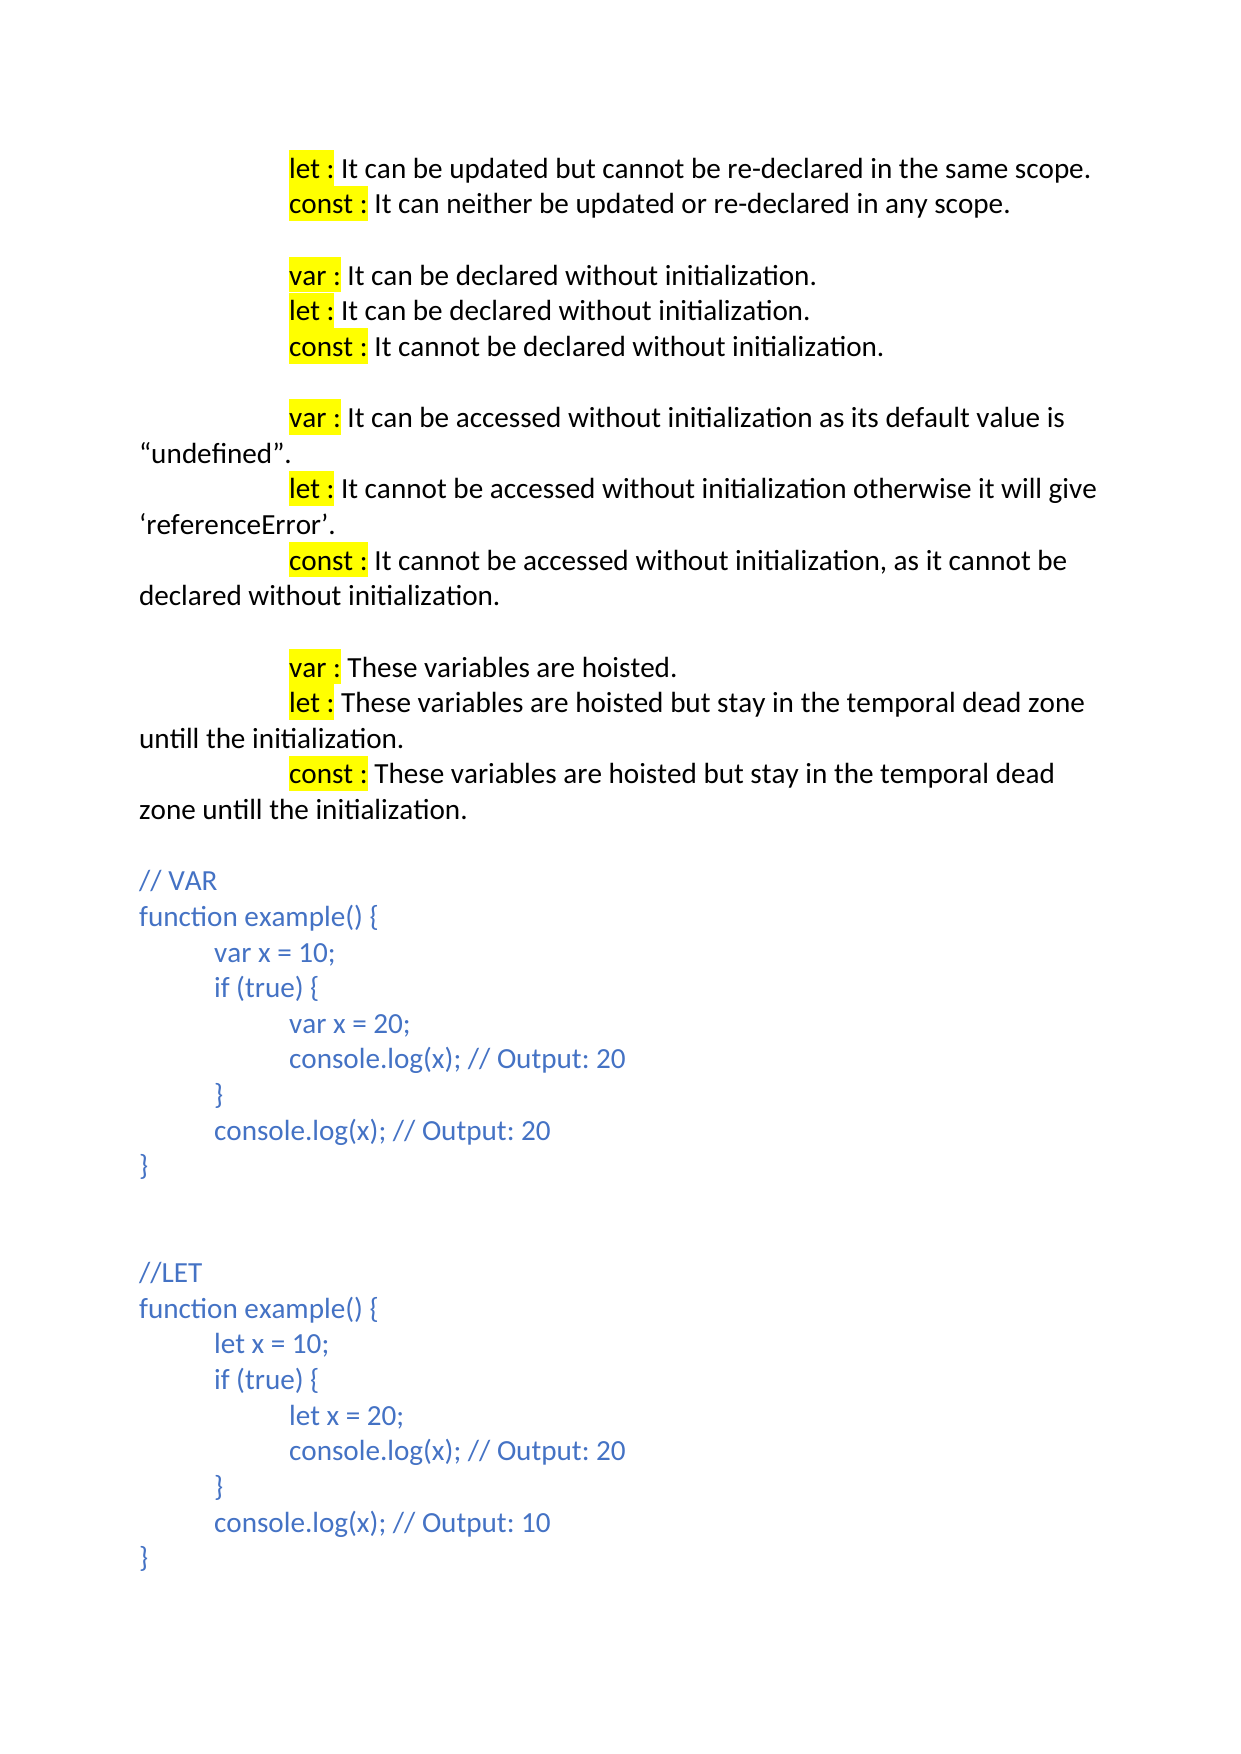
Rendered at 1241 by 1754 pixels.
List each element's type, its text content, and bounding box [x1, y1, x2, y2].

text const : It cannot be accessed without initialization, as it cannot be declared without initialization. [139, 542, 1101, 613]
text } [139, 1468, 1101, 1504]
text } [139, 1539, 1101, 1575]
text console.log(x); // Output: 20 [139, 1432, 1101, 1468]
text if (true) { [139, 1361, 1101, 1397]
text console.log(x); // Output: 10 [139, 1504, 1101, 1539]
text const : These variables are hoisted but stay in the temporal dead zone untill the initialization. [139, 756, 1101, 827]
text let x = 10; [139, 1326, 1101, 1361]
text console.log(x); // Output: 20 [139, 1112, 1101, 1147]
text function example() { [139, 898, 1101, 934]
text var : It can be accessed without initialization as its default value is “undefined”. [139, 399, 1101, 471]
text let x = 20; [139, 1397, 1101, 1432]
text } [139, 1147, 1101, 1183]
text function example() { [139, 1290, 1101, 1326]
text // VAR [139, 862, 1101, 898]
text const : It cannot be declared without initialization. [139, 328, 1101, 364]
text let : These variables are hoisted but stay in the temporal dead zone untill the initialization. [139, 684, 1101, 756]
text if (true) { [139, 969, 1101, 1005]
text let : It can be declared without initialization. [139, 292, 1101, 328]
text //LET [139, 1254, 1101, 1290]
text console.log(x); // Output: 20 [139, 1041, 1101, 1076]
text let : It can be updated but cannot be re-declared in the same scope. [139, 150, 1101, 186]
text var : These variables are hoisted. [139, 649, 1101, 684]
text } [139, 1076, 1101, 1112]
text let : It cannot be accessed without initialization otherwise it will give ‘referenceError’. [139, 471, 1101, 542]
text var x = 20; [139, 1005, 1101, 1041]
text var x = 10; [139, 934, 1101, 969]
text const : It can neither be updated or re-declared in any scope. [139, 186, 1101, 221]
text var : It can be declared without initialization. [139, 257, 1101, 292]
